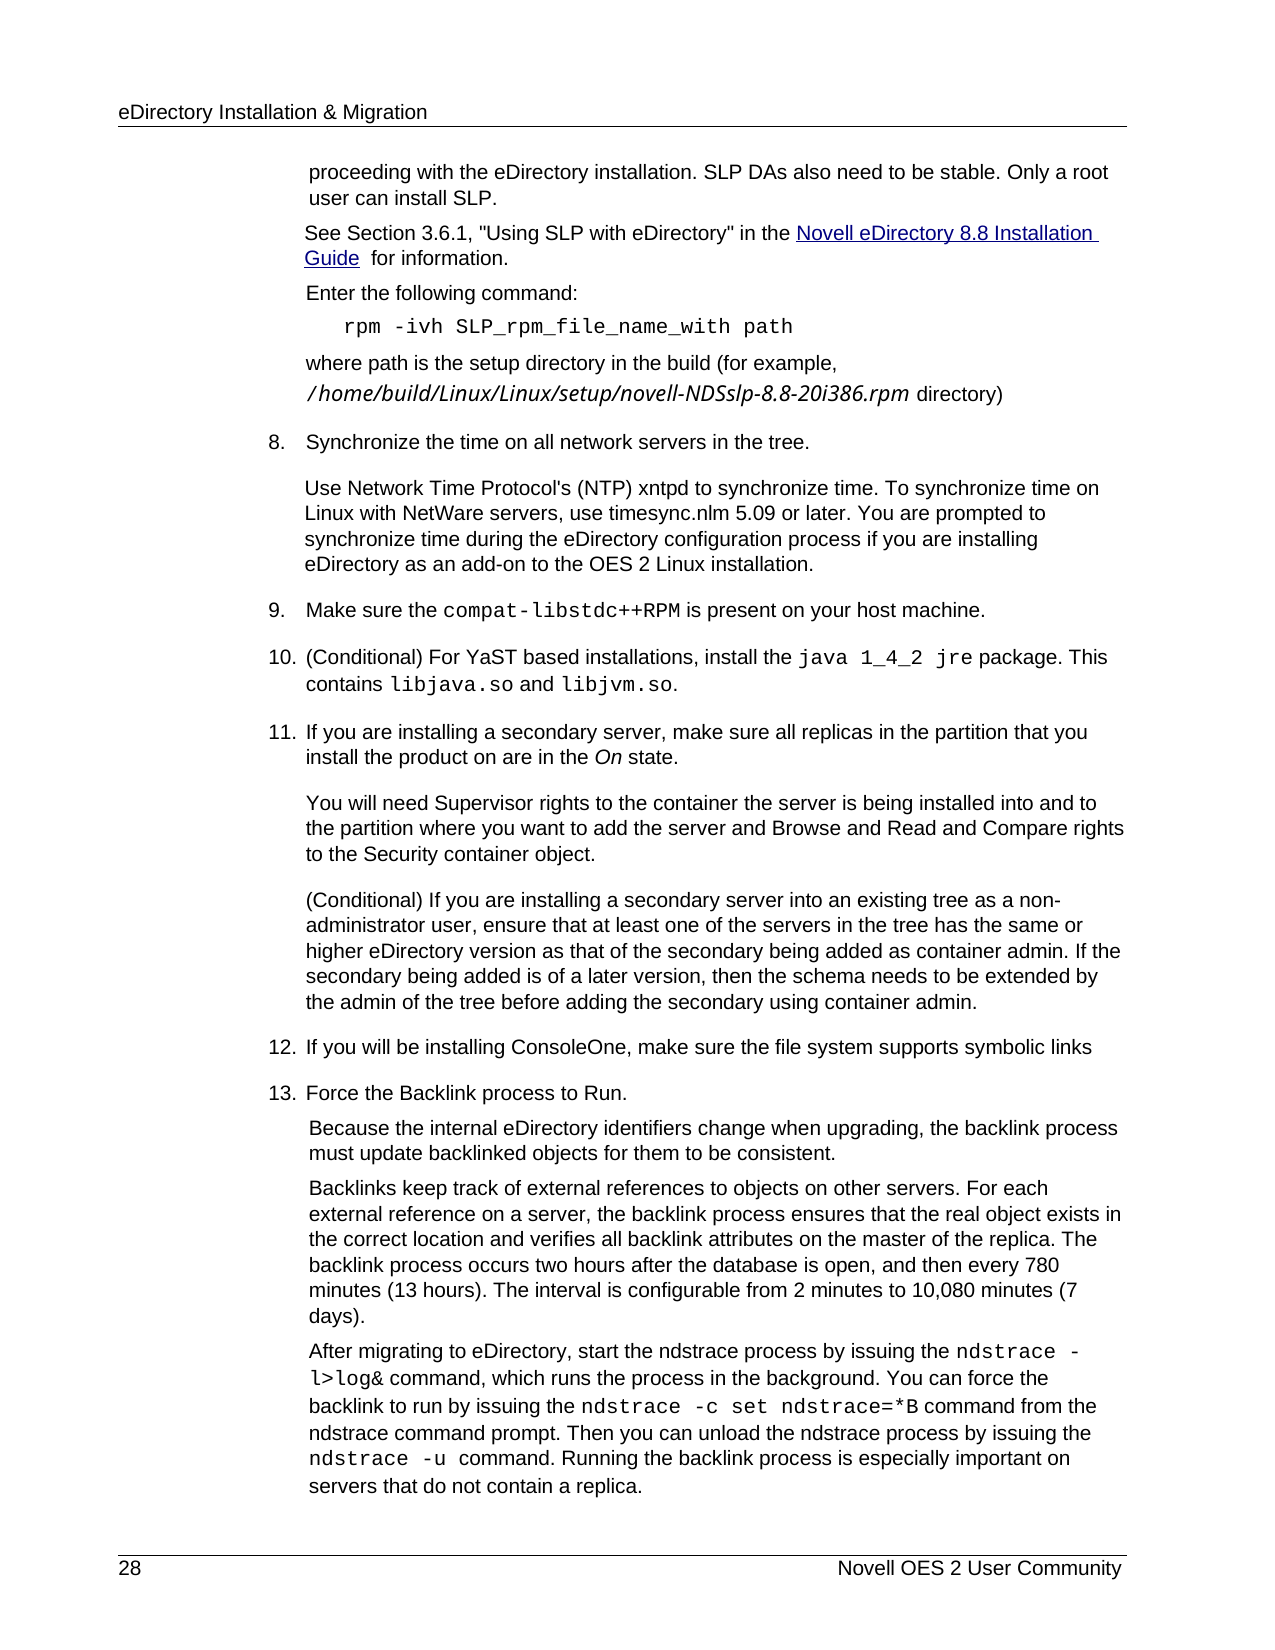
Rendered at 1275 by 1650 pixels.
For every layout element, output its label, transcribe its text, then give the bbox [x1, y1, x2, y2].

text where path is the setup directory in the build (for example, /home/build/Linux/Linux/setup/novell-NDSslp-8.8-20i386.rpm directory) [306, 352, 1127, 408]
list Synchronize the time on all network servers in the tree. [268, 431, 1127, 454]
list Make sure the compat-libstdc++RPM is present on your host machine. [268, 598, 1127, 623]
list (Conditional) If you are installing a secondary server into an existing tree as a non-administrator user, ensure that at least one of the servers in the tree has the same or higher eDirectory version as that of the secondary being added as container admin. If the secondary being added is of a later version, then the schema needs to be extended by the admin of the tree before adding the secondary using container admin. [268, 888, 1127, 1013]
text See Section 3.6.1, "Using SLP with eDirectory" in the Novell eDirectory 8.8 Installation Guide for information. [304, 221, 1127, 270]
list (Conditional) For YaST based installations, install the java 1_4_2 jre package. This contains libjava.so and libjvm.so. [268, 646, 1127, 698]
list After migrating to eDirectory, start the ndstrace process by issuing the ndstrace -l>log& command, which runs the process in the background. You can force the backlink to run by issuing the ndstrace -c set ndstrace=*B command from the ndstrace command prompt. Then you can unload the ndstrace process by issuing the ndstrace -u command. Running the backlink process is especially important on servers that do not contain a replica. [271, 1340, 1127, 1498]
list If you are installing a secondary server, make sure all replicas in the partition that you install the product on are in the On state. [268, 720, 1127, 769]
list Backlinks keep track of external references to objects on other servers. For each external reference on a server, the backlink process ensures that the real object exists in the correct location and verifies all backlink attributes on the master of the replica. The backlink process occurs two hours after the database is open, and then every 780 minutes (13 hours). The interval is configurable from 2 minutes to 10,080 minutes (7 days). [271, 1177, 1127, 1328]
text Enter the following command: [306, 282, 1127, 305]
list proceeding with the eDirectory installation. SLP DAs also need to be stable. Only a root user can install SLP. [271, 161, 1127, 209]
list If you will be installing ConsoleOne, make sure the file system supports symbolic links [268, 1036, 1127, 1059]
text rpm -ivh SLP_rpm_file_name_with path [343, 317, 1127, 340]
list You will need Supervisor rights to the container the server is being installed into and to the partition where you want to add the server and Browse and Read and Compare rights to the Security container object. [268, 792, 1127, 866]
list Force the Backlink process to Run. [268, 1082, 1127, 1105]
list Use Network Time Protocol's (NTP) xntpd to synchronize time. To synchronize time on Linux with NetWare servers, use timesync.nlm 5.09 or later. You are prompted to synchronize time during the eDirectory configuration process if you are installing eDirectory as an add-on to the OES 2 Linux installation. [275, 476, 1127, 576]
list Because the internal eDirectory identifiers change when upgrading, the backlink process must update backlinked objects for them to be consistent. [271, 1117, 1127, 1165]
